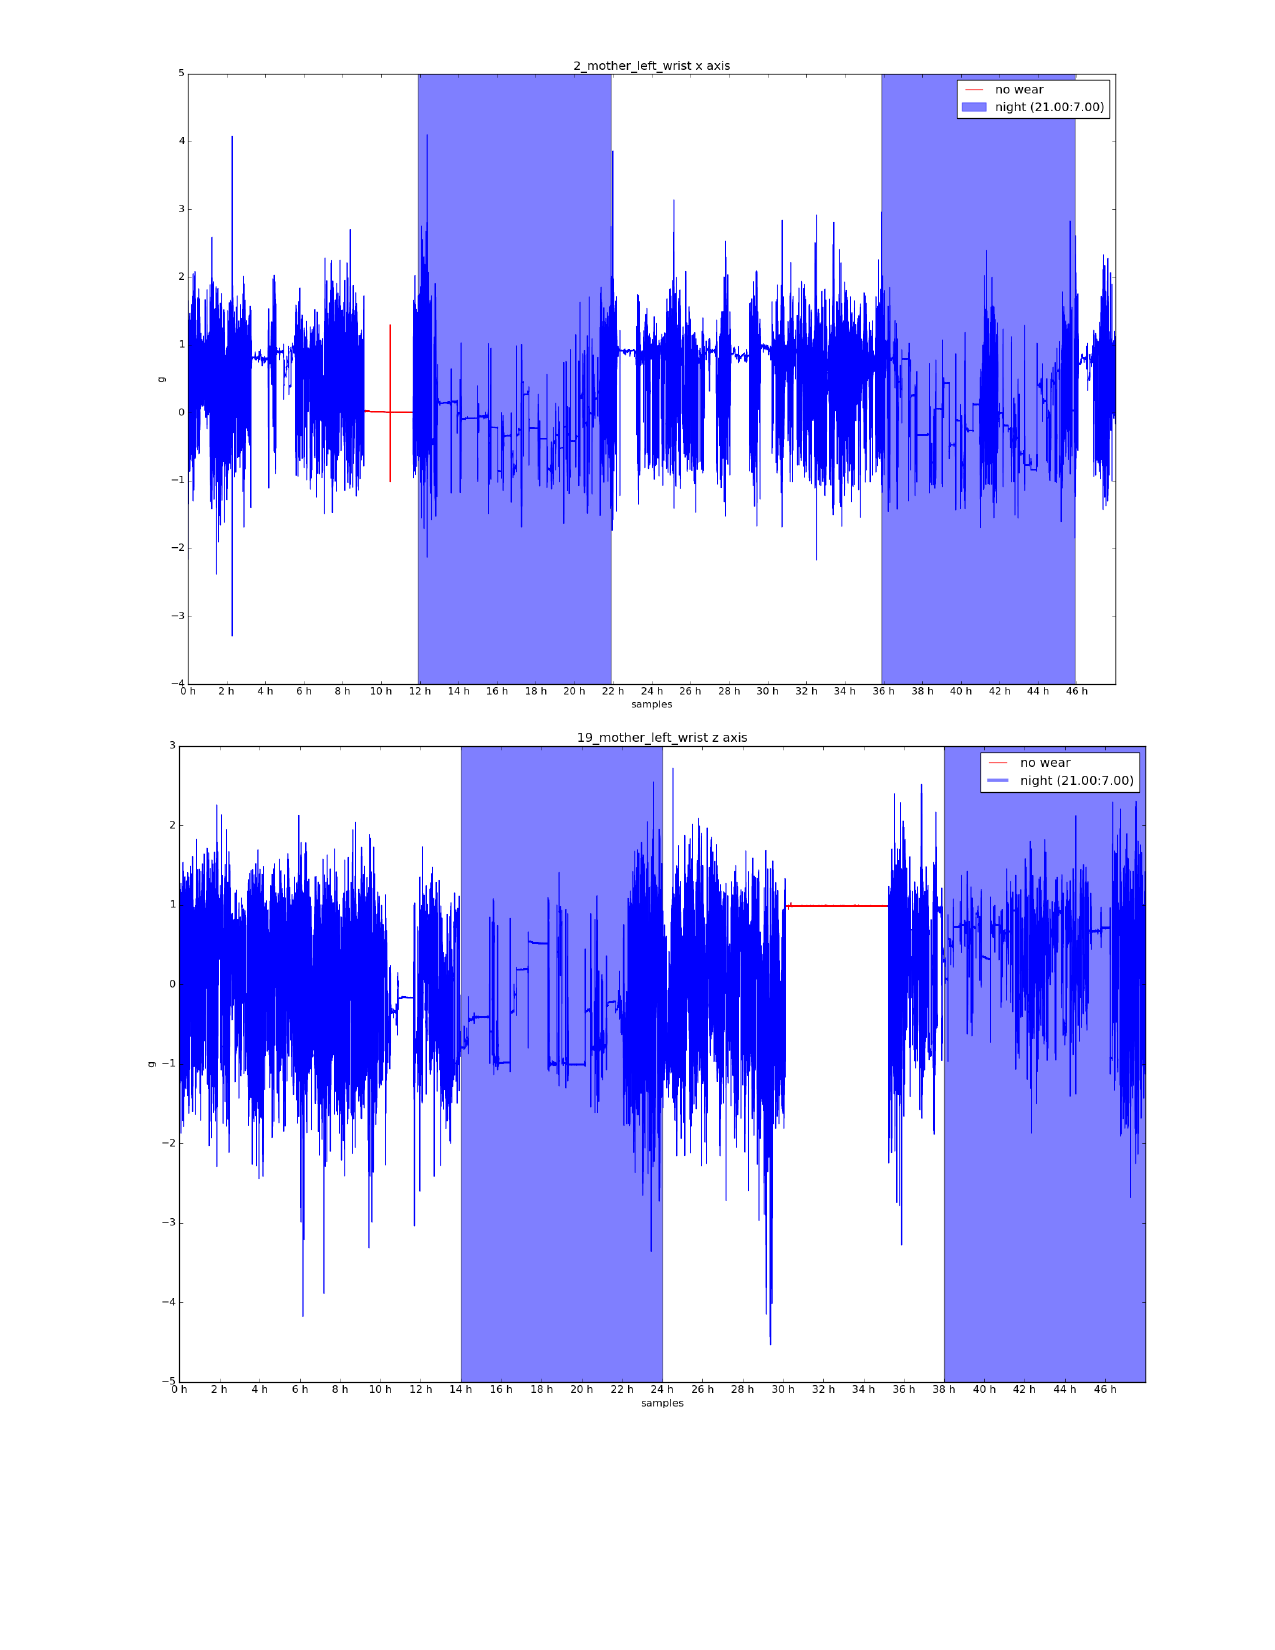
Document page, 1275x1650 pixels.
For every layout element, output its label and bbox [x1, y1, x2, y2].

picture [133, 40, 1185, 1422]
